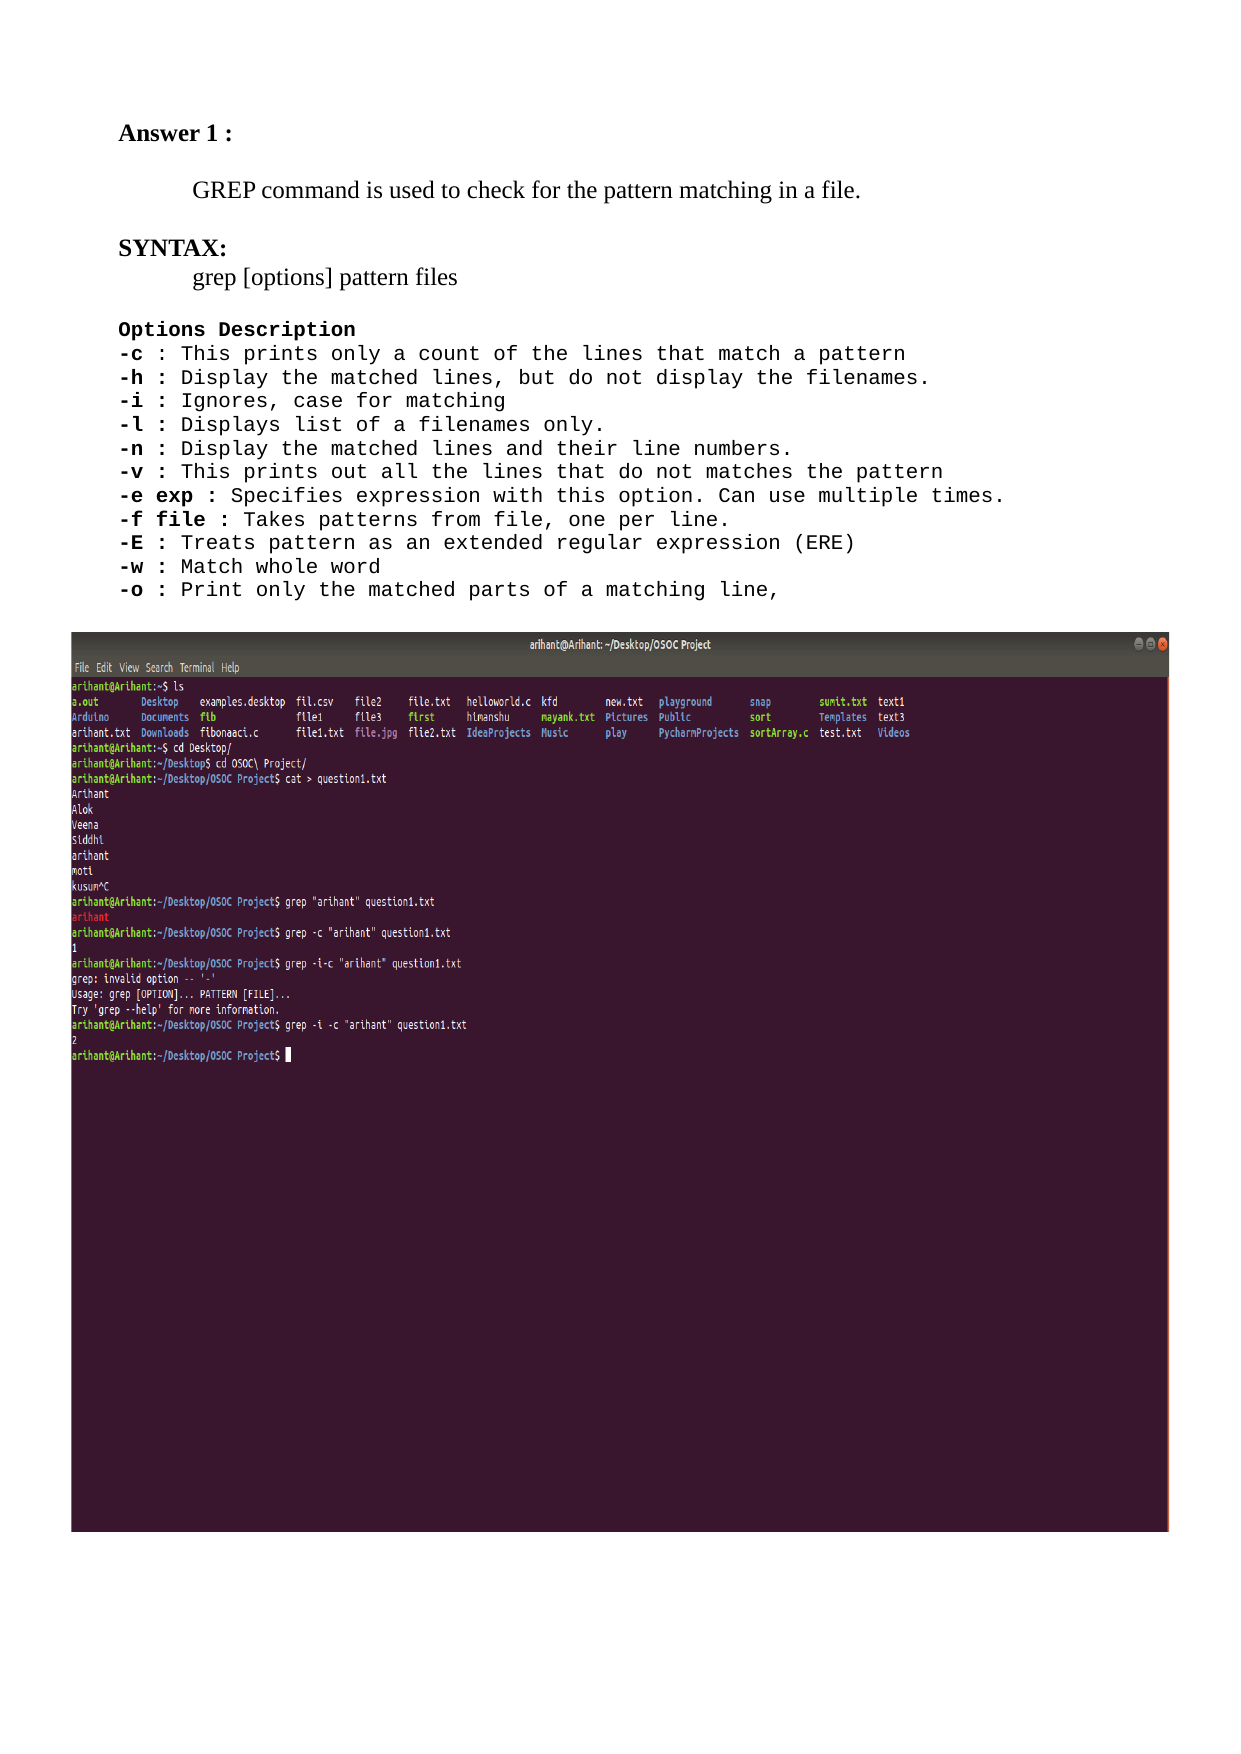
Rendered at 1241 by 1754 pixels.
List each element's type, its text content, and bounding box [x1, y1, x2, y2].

text -E : Treats pattern as an extended regular expression (ERE) [118, 532, 1122, 556]
text -h : Display the matched lines, but do not display the filenames. [118, 367, 1122, 390]
text GREP command is used to check for the pattern matching in a file. [118, 176, 1122, 204]
text -e exp : Specifies expression with this option. Can use multiple times. [118, 485, 1122, 508]
text Options Description [118, 319, 1122, 343]
text -l : Displays list of a filenames only. [118, 414, 1122, 438]
text -v : This prints out all the lines that do not matches the pattern [118, 461, 1122, 485]
text -f file : Takes patterns from file, one per line. [118, 508, 1122, 532]
text -c : This prints only a count of the lines that match a pattern [118, 343, 1122, 367]
text -o : Print only the matched parts of a matching line, [118, 579, 1122, 603]
text -n : Display the matched lines and their line numbers. [118, 438, 1122, 461]
text SYNTAX: [118, 233, 1122, 262]
text grep [options] pattern files [118, 262, 1122, 291]
text -w : Match whole word [118, 556, 1122, 579]
text Answer 1 : [118, 118, 1122, 147]
text -i : Ignores, case for matching [118, 390, 1122, 414]
